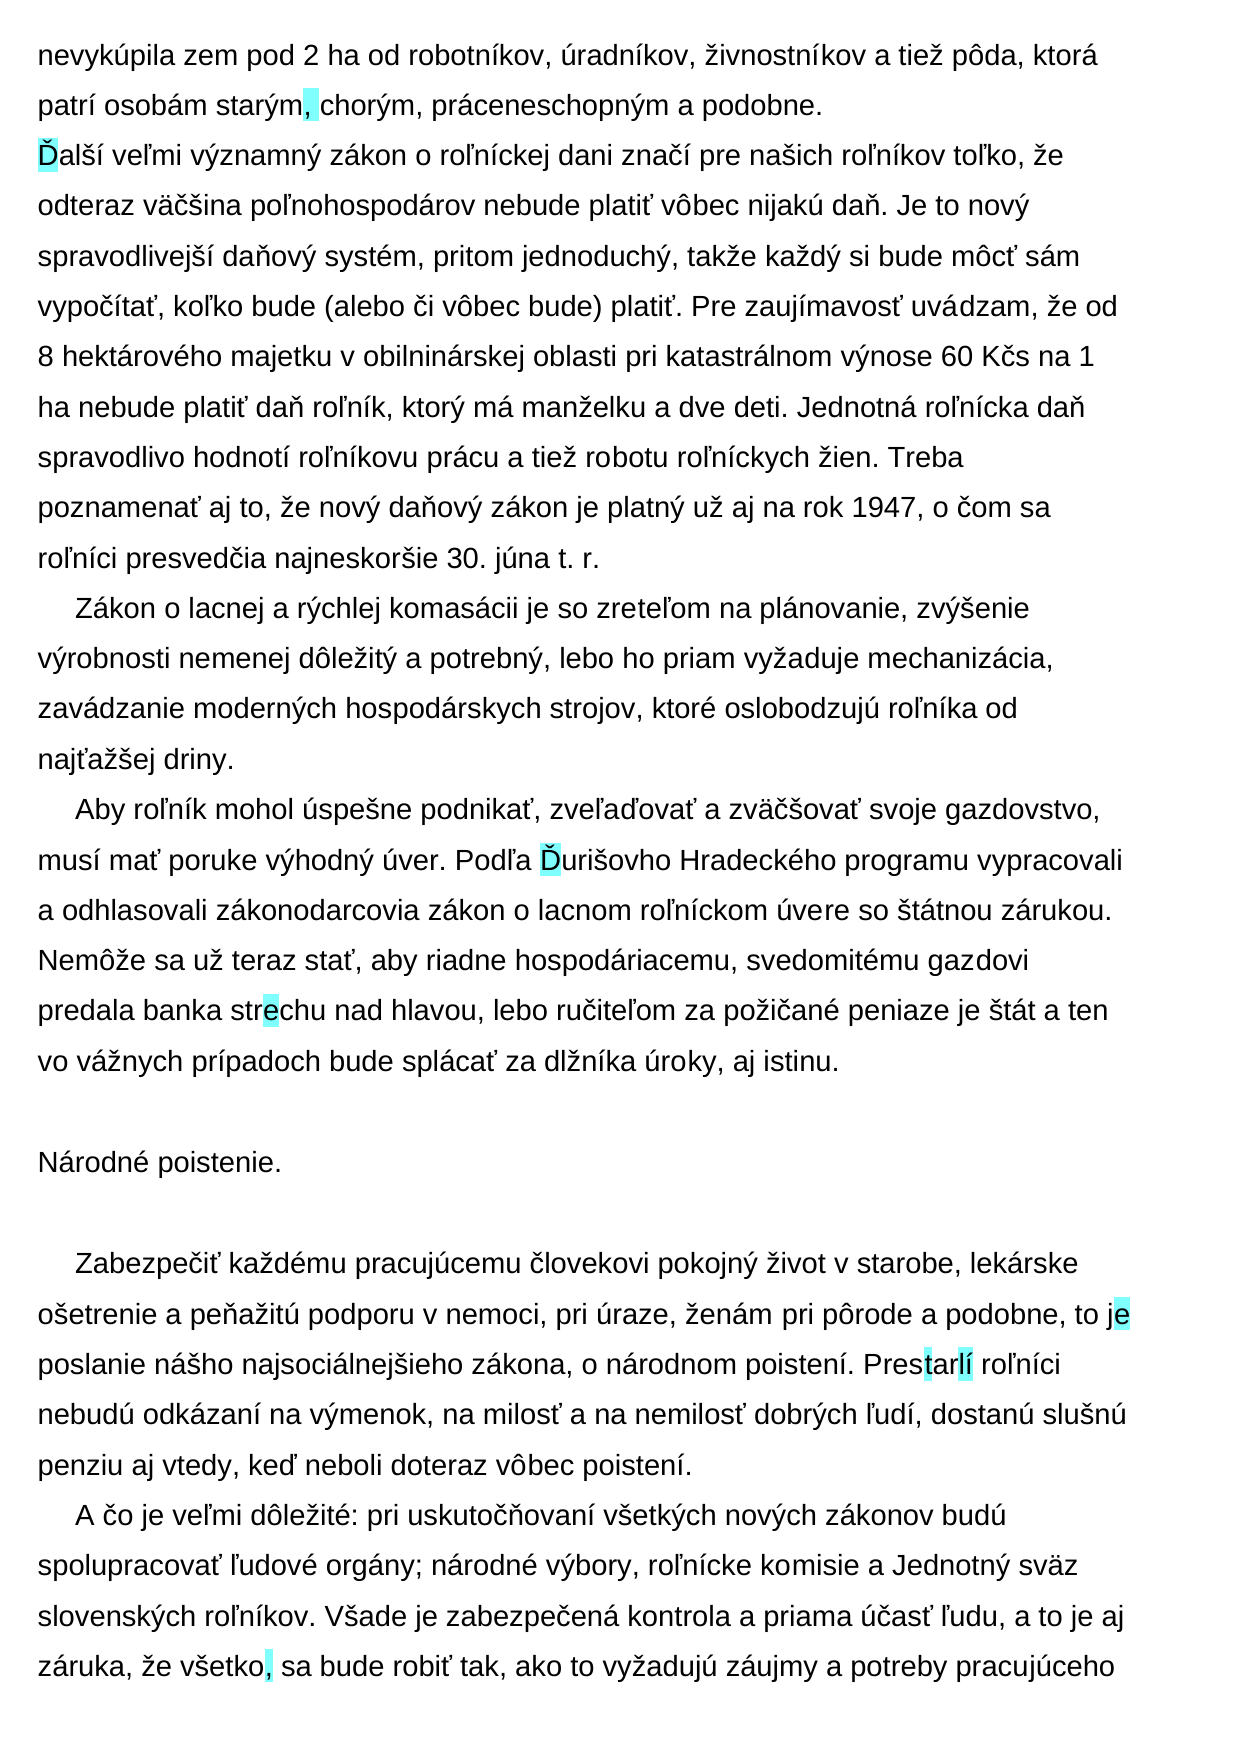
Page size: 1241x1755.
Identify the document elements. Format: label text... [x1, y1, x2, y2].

text Aby roľník mohol úspešne podnikať, zveľa­ďovať a zväčšovať svoje gazdovstvo, musí mať poruke výhodný úver. Podľa Ďurišovho Hradeckého programu vypracovali a odhlasovali zákonodarcovia zákon o lacnom roľníckom úve­re so štátnou zárukou. Nemôže sa už teraz stať, aby riadne hospodáriacemu, svedomitému gaz­dovi predala banka strechu nad hlavou, lebo ručiteľom za požičané peniaze je štát a ten vo vážnych prípadoch bude splácať za dlžníka úro­ky, aj istinu. [37, 792, 1130, 1077]
text nevykúpila zem pod 2 ha od robotníkov, úradníkov, živnostní­kov a tiež pôda, ktorá patrí osobám starým, chorým, práceneschopným a podobne. [37, 37, 1130, 121]
text Zákon o lacnej a rýchlej komasácii je so zre­teľom na plánovanie, zvýšenie výrobnosti ne­menej dôležitý a potrebný, lebo ho priam vyža­duje mechanizácia, zavádzanie moderných hos­podárskych strojov, ktoré oslobodzujú roľníka od najťažšej driny. [37, 591, 1130, 775]
text Ďalší veľmi významný zákon o roľníckej dani značí pre našich roľníkov toľko, že odte­raz väčšina poľnohospodárov nebude platiť vô­bec nijakú daň. Je to nový spravodlivejší da­ňový systém, pritom jednoduchý, takže každý si bude môcť sám vypočítať, koľko bude (alebo či vôbec bude) platiť. Pre zaujímavosť uvá­dzam, že od 8 hektárového majetku v obilninárskej oblasti pri katastrálnom výnose 60 Kčs na 1 ha nebude platiť daň roľník, ktorý má manželku a dve deti. Jednotná roľnícka daň spravodlivo hodnotí roľníkovu prácu a tiež ro­botu roľníckych žien. Treba poznamenať aj to, že nový daňový zákon je platný už aj na rok 1947, o čom sa roľníci presvedčia najneskor­šie 30. júna t. r. [37, 138, 1130, 574]
subtitle Národné poistenie. [37, 1145, 1130, 1179]
text Zabezpečiť každému pracujúcemu človekovi pokojný život v starobe, lekárske ošetrenie a peňažitú podporu v nemoci, pri úraze, ženám pri pôrode a podobne, to je poslanie nášho najsociálnejšieho zákona, o národnom poistení. Prestarlí roľníci nebudú odkázaní na výmenok, na milosť a na nemilosť dobrých ľudí, dostanú slušnú penziu aj vtedy, keď neboli doteraz vô­bec poistení. [37, 1246, 1130, 1481]
text A čo je veľmi dôležité: pri uskutočňovaní všetkých nových zákonov budú spolupracovať ľudové orgány; národné výbory, roľnícke ko­misie a Jednotný sväz slovenských roľníkov. Všade je zabezpečená kontrola a priama účasť ľudu, a to je aj záruka, že všetko, sa bude robiť tak, ako to vyžadujú záujmy a potreby pracu­júceho [37, 1498, 1130, 1682]
